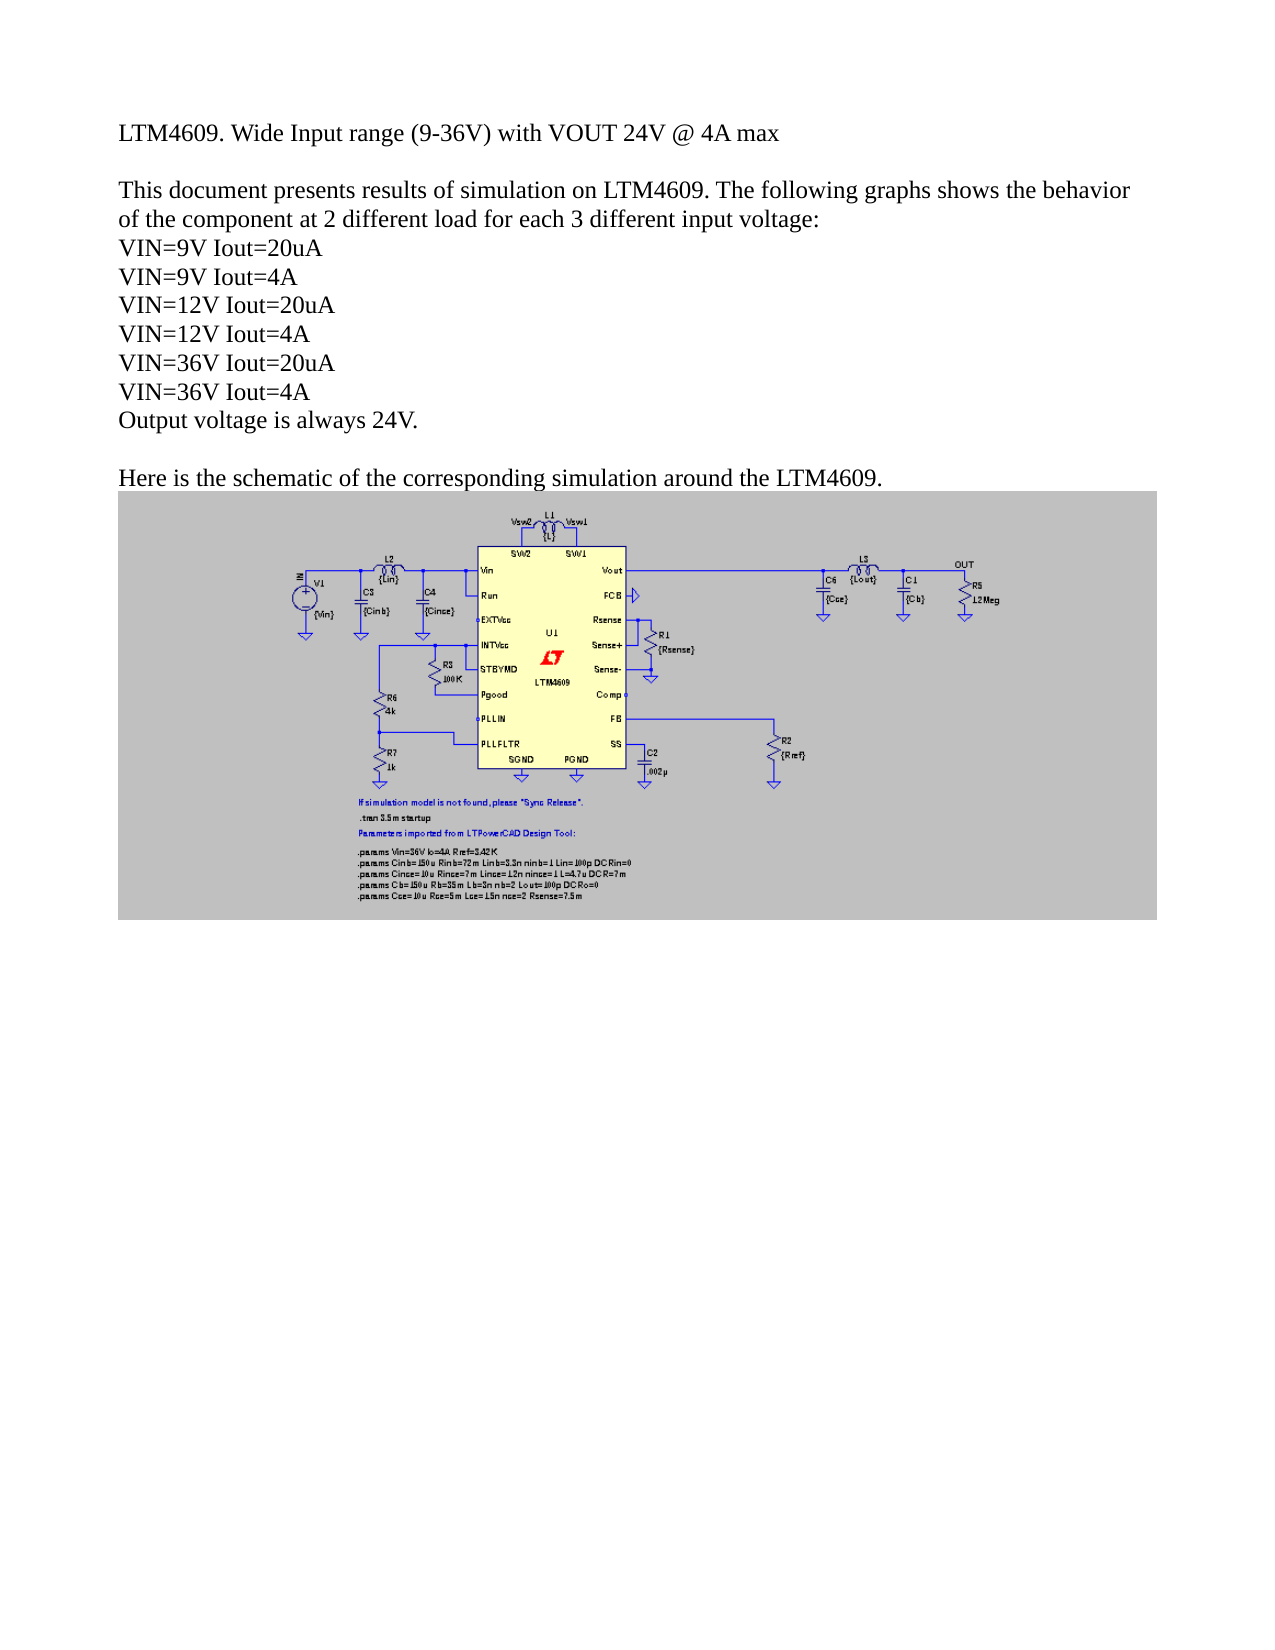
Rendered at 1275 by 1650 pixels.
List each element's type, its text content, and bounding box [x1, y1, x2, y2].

text Output voltage is always 24V. [118, 406, 1157, 434]
text Here is the schematic of the corresponding simulation around the LTM4609. [118, 463, 1157, 491]
picture [118, 491, 1157, 920]
text VIN=12V Iout=4A [118, 319, 1157, 348]
text VIN=12V Iout=20uA [118, 291, 1157, 319]
text VIN=9V Iout=4A [118, 262, 1157, 291]
text VIN=36V Iout=20uA [118, 348, 1157, 377]
text LTM4609. Wide Input range (9-36V) with VOUT 24V @ 4A max [118, 118, 1157, 147]
text VIN=9V Iout=20uA [118, 233, 1157, 262]
text This document presents results of simulation on LTM4609. The following graphs shows the behavior of the component at 2 different load for each 3 different input voltage: [118, 176, 1157, 233]
text VIN=36V Iout=4A [118, 377, 1157, 406]
